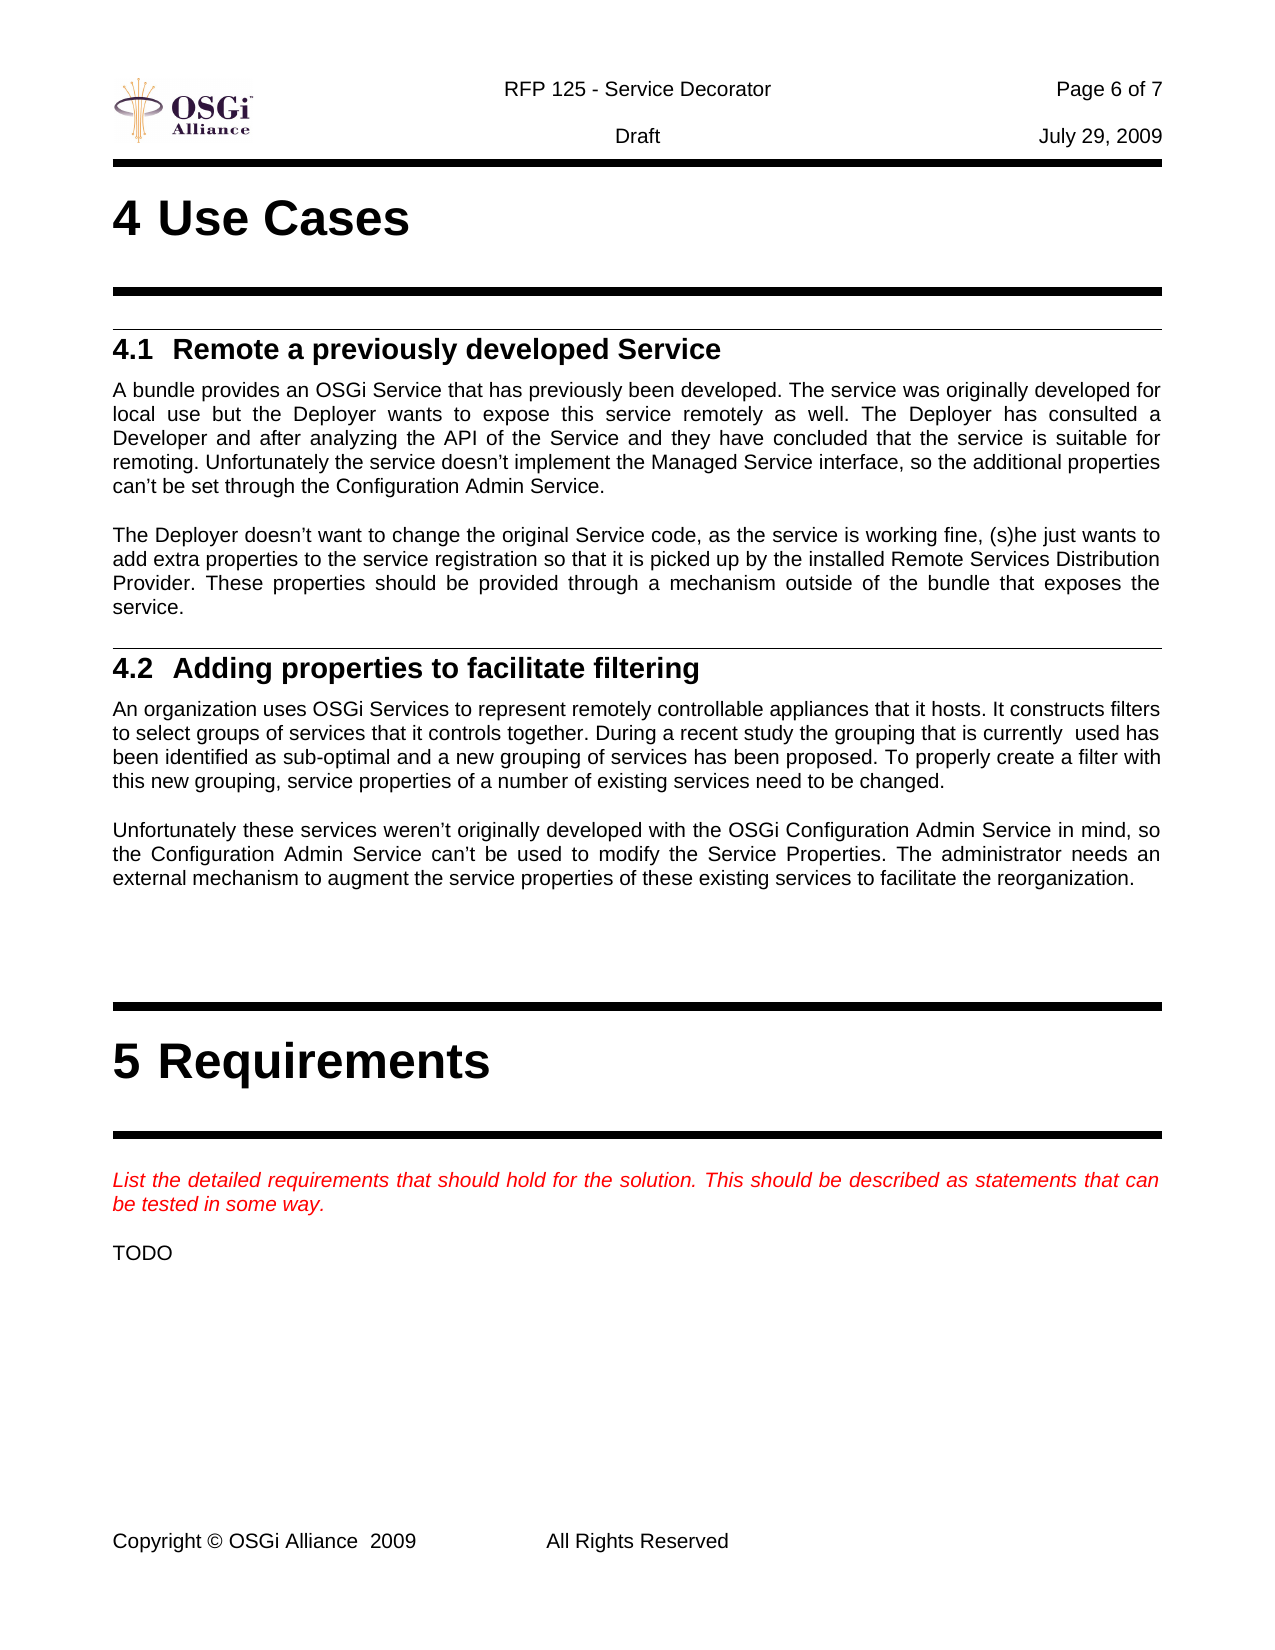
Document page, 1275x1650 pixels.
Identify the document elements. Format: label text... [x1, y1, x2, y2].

text An organization uses OSGi Services to represent remotely controllable appliances that it hosts. It constructs filters to select groups of services that it controls together. During a recent study the grouping that is currently used has been identified as sub-optimal and a new grouping of services has been proposed. To properly create a filter with this new grouping, service properties of a number of existing services need to be changed. [112, 697, 1162, 793]
text List the detailed requirements that should hold for the solution. This should be described as statements that can be tested in some way. [112, 1168, 1162, 1216]
text The Deployer doesn’t want to change the original Service code, as the service is working fine, (s)he just wants to add extra properties to the service registration so that it is picked up by the installed Remote Services Distribution Provider. These properties should be provided through a mechanism outside of the bundle that exposes the service. [112, 523, 1162, 619]
subtitle Use Cases [112, 160, 1162, 296]
subtitle Requirements [112, 1003, 1162, 1139]
text Unfortunately these services weren’t originally developed with the OSGi Configuration Admin Service in mind, so the Configuration Admin Service can’t be used to modify the Service Properties. The administrator needs an external mechanism to augment the service properties of these existing services to facilitate the reorganization. [112, 818, 1162, 890]
text A bundle provides an OSGi Service that has previously been developed. The service was originally developed for local use but the Deployer wants to expose this service remotely as well. The Deployer has consulted a Developer and after analyzing the API of the Service and they have concluded that the service is suitable for remoting. Unfortunately the service doesn’t implement the Managed Service interface, so the additional properties can’t be set through the Configuration Admin Service. [112, 378, 1162, 498]
subtitle Adding properties to facilitate filtering [112, 649, 1162, 684]
subtitle Remote a previously developed Service [112, 330, 1162, 366]
picture [114, 78, 254, 143]
text TODO [112, 1241, 1162, 1265]
